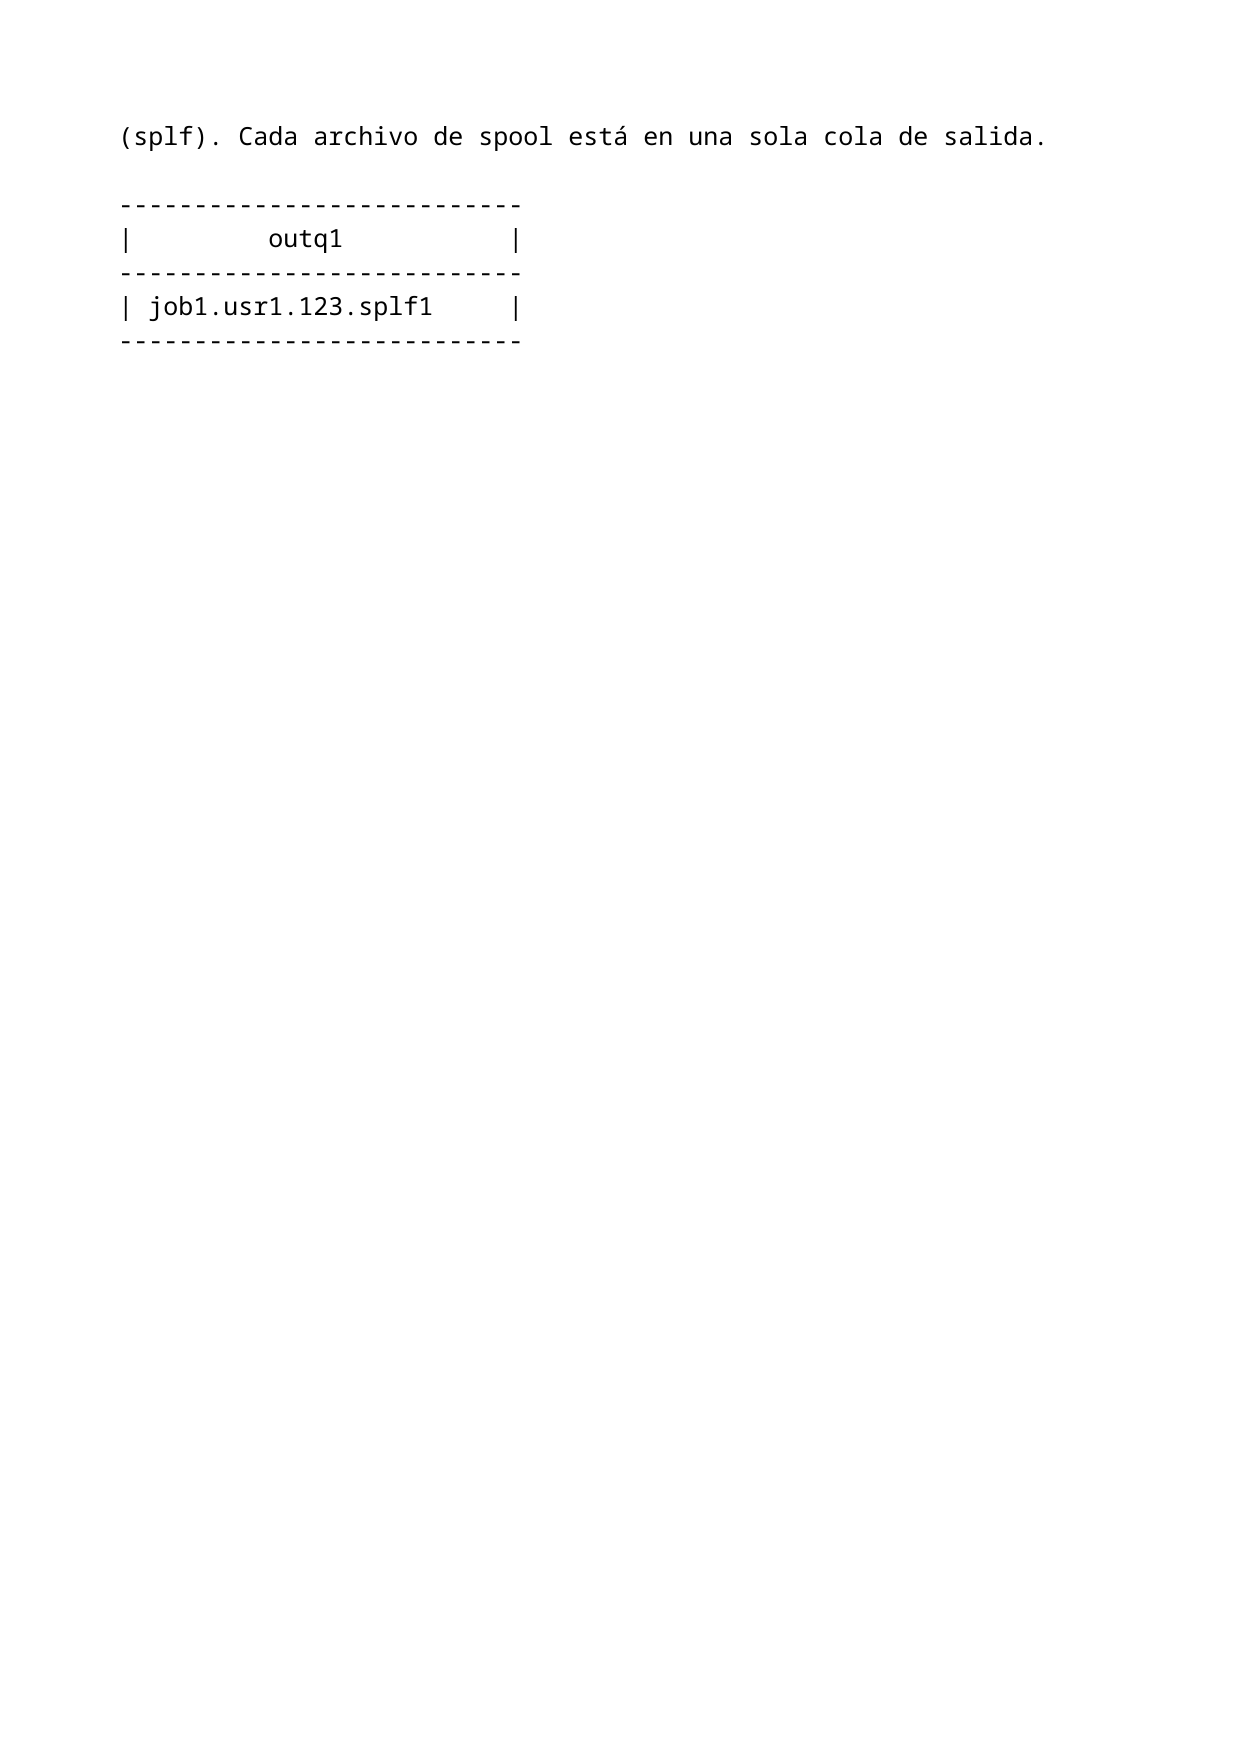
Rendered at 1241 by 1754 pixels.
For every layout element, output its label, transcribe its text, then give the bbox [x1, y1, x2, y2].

text --------------------------- [118, 186, 1122, 220]
text | job1.usr1.123.splf1 | [118, 288, 1122, 322]
text (splf). Cada archivo de spool está en una sola cola de salida. [118, 118, 1122, 152]
text --------------------------- [118, 254, 1122, 288]
text --------------------------- [118, 322, 1122, 357]
text | outq1 | [118, 220, 1122, 254]
